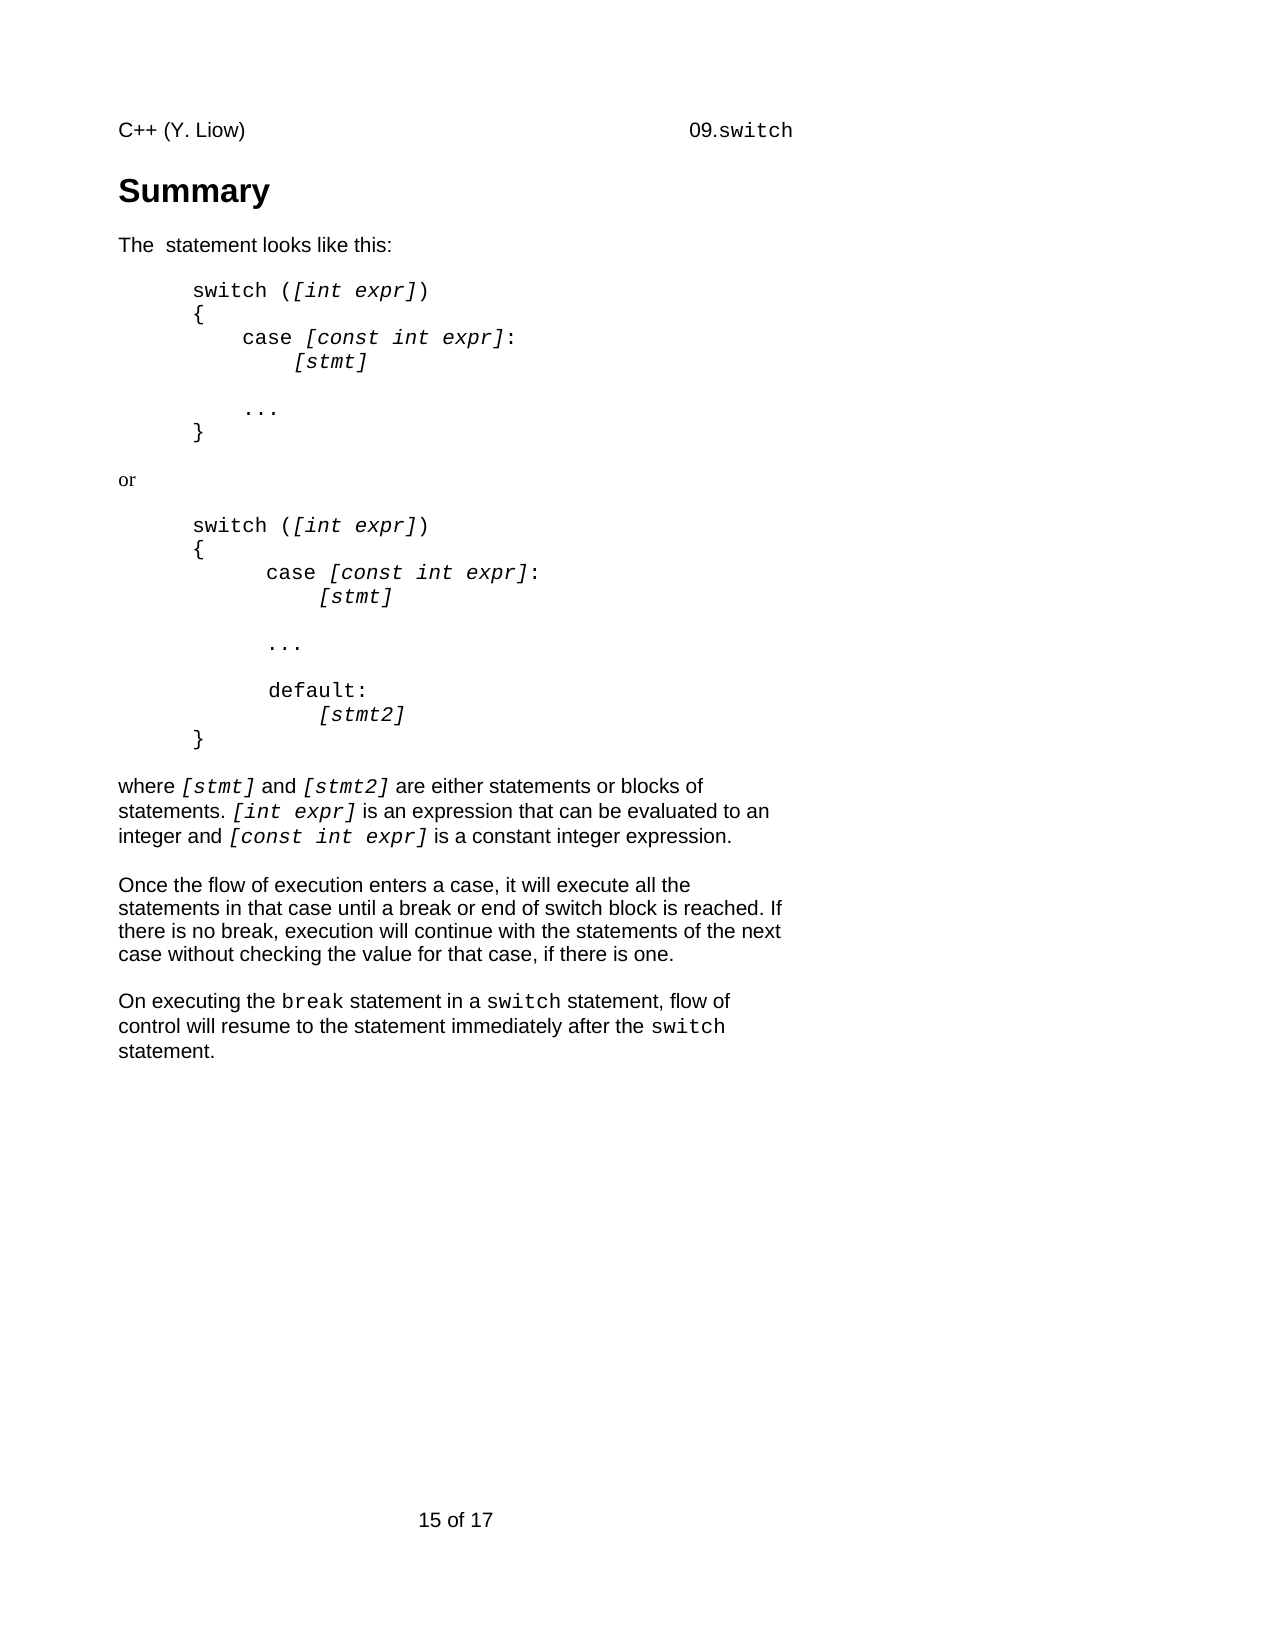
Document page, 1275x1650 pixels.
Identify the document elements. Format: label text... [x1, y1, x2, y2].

text { [118, 303, 793, 327]
text switch ([int expr]) [118, 515, 793, 538]
text [stmt] [118, 351, 793, 374]
text On executing the break statement in a switch statement, flow of control will resume to the statement immediately after the switch statement. [118, 989, 793, 1063]
text Once the flow of execution enters a case, it will execute all the statements in that case until a break or end of switch block is reached. If there is no break, execution will continue with the statements of the next case without checking the value for that case, if there is one. [118, 873, 793, 966]
text [stmt2] } [118, 704, 793, 751]
text Summary [118, 173, 793, 210]
text ... } [118, 398, 793, 445]
text case [const int expr]: [118, 562, 793, 586]
text switch ([int expr]) [118, 280, 793, 303]
text where [stmt] and [stmt2] are either statements or blocks of statements. [int expr] is an expression that can be evaluated to an integer and [const int expr] is a constant integer expression. [118, 775, 793, 850]
text default: [118, 680, 793, 704]
text { [118, 538, 793, 562]
text [stmt] [118, 586, 793, 609]
text The statement looks like this: [118, 233, 793, 256]
text ... [118, 633, 793, 657]
text or [118, 468, 793, 491]
text case [const int expr]: [118, 327, 793, 351]
